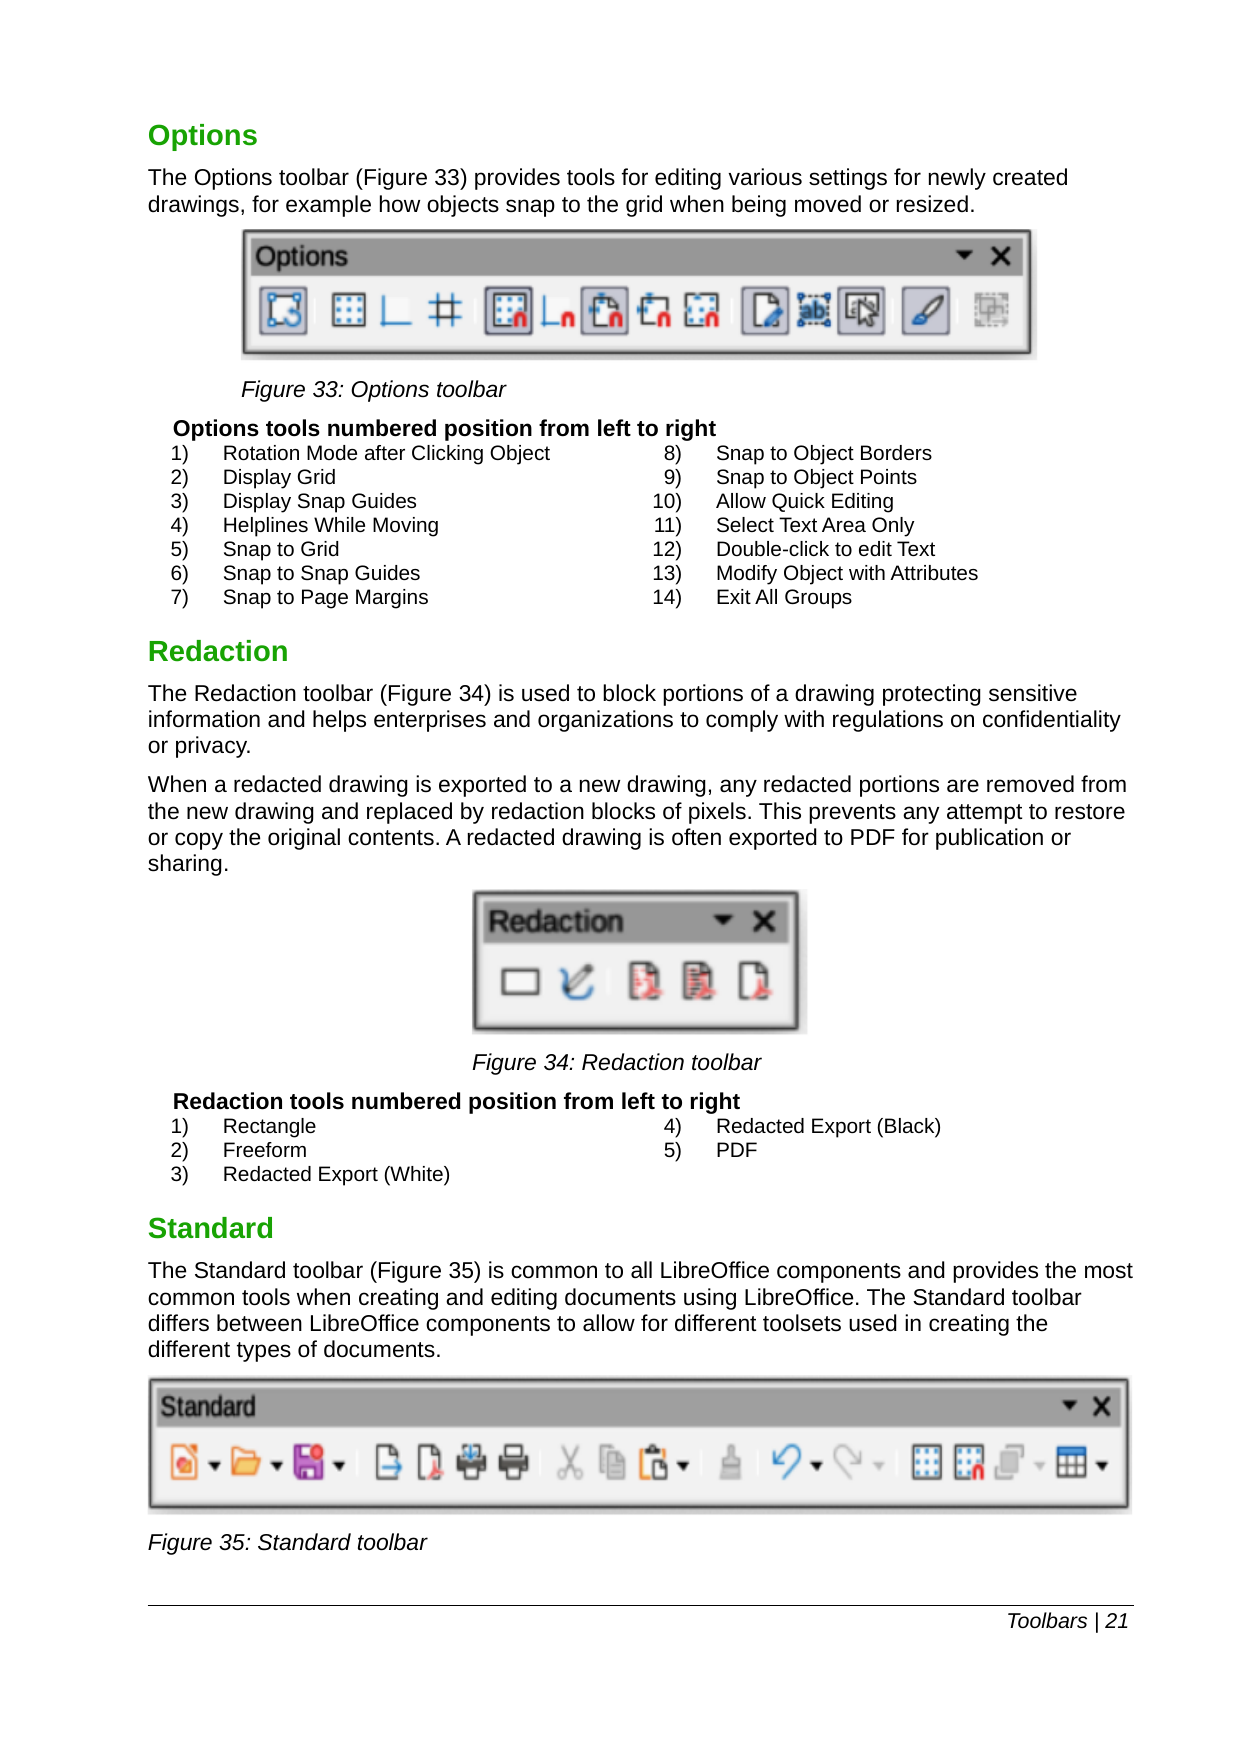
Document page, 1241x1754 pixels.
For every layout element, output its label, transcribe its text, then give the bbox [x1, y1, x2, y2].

list Snap to Grid [189, 537, 641, 561]
text The Redaction toolbar (Figure 34) is used to block portions of a drawing protecting sensitive information and helps enterprises and organizations to comply with regulations on confidentiality or privacy. [148, 680, 1134, 759]
text Redaction tools numbered position from left to right [173, 1088, 1134, 1114]
subtitle Options [148, 118, 1134, 152]
list Redacted Export (Black) [682, 1114, 1134, 1138]
list Allow Quick Editing [682, 489, 1134, 513]
text The Options toolbar (Figure 33) provides tools for editing various settings for newly created drawings, for example how objects snap to the grid when being moved or resized. [148, 164, 1134, 217]
picture [471, 889, 810, 1037]
list Modify Object with Attributes [682, 561, 1134, 585]
list PDF [682, 1138, 1134, 1162]
list Snap to Object Borders [682, 441, 1134, 465]
text Options tools numbered position from left to right [173, 414, 1134, 441]
list Rectangle [189, 1114, 641, 1138]
subtitle Standard [148, 1211, 1134, 1244]
list Display Snap Guides [189, 489, 641, 513]
list Snap to Page Margins [189, 585, 641, 609]
text Figure 34: Redaction toolbar [472, 1049, 810, 1075]
picture [240, 229, 1041, 364]
text Figure 35: Standard toolbar [148, 1529, 1134, 1555]
list Exit All Groups [682, 585, 1134, 609]
list Display Grid [189, 465, 641, 489]
subtitle Redaction [148, 634, 1134, 667]
list Helplines While Moving [189, 513, 641, 537]
text Figure 33: Options toolbar [241, 376, 1041, 402]
list Freeform [189, 1138, 641, 1162]
list Rotation Mode after Clicking Object [189, 441, 641, 465]
list Snap to Object Points [682, 465, 1134, 489]
list Double-click to edit Text [682, 537, 1134, 561]
list Select Text Area Only [682, 513, 1134, 537]
text When a redacted drawing is exported to a new drawing, any redacted portions are removed from the new drawing and replaced by redaction blocks of pixels. This prevents any attempt to restore or copy the original contents. A redacted drawing is often exported to PDF for publication or sharing. [148, 771, 1134, 877]
list The Standard toolbar (Figure 35) is common to all LibreOffice components and provides the most common tools when creating and editing documents using LibreOffice. The Standard toolbar differs between LibreOffice components to allow for different toolsets used in creating the different types of documents. [148, 1257, 1134, 1362]
list Redacted Export (White) [189, 1162, 641, 1186]
picture [147, 1375, 1134, 1517]
list Snap to Snap Guides [189, 561, 641, 585]
